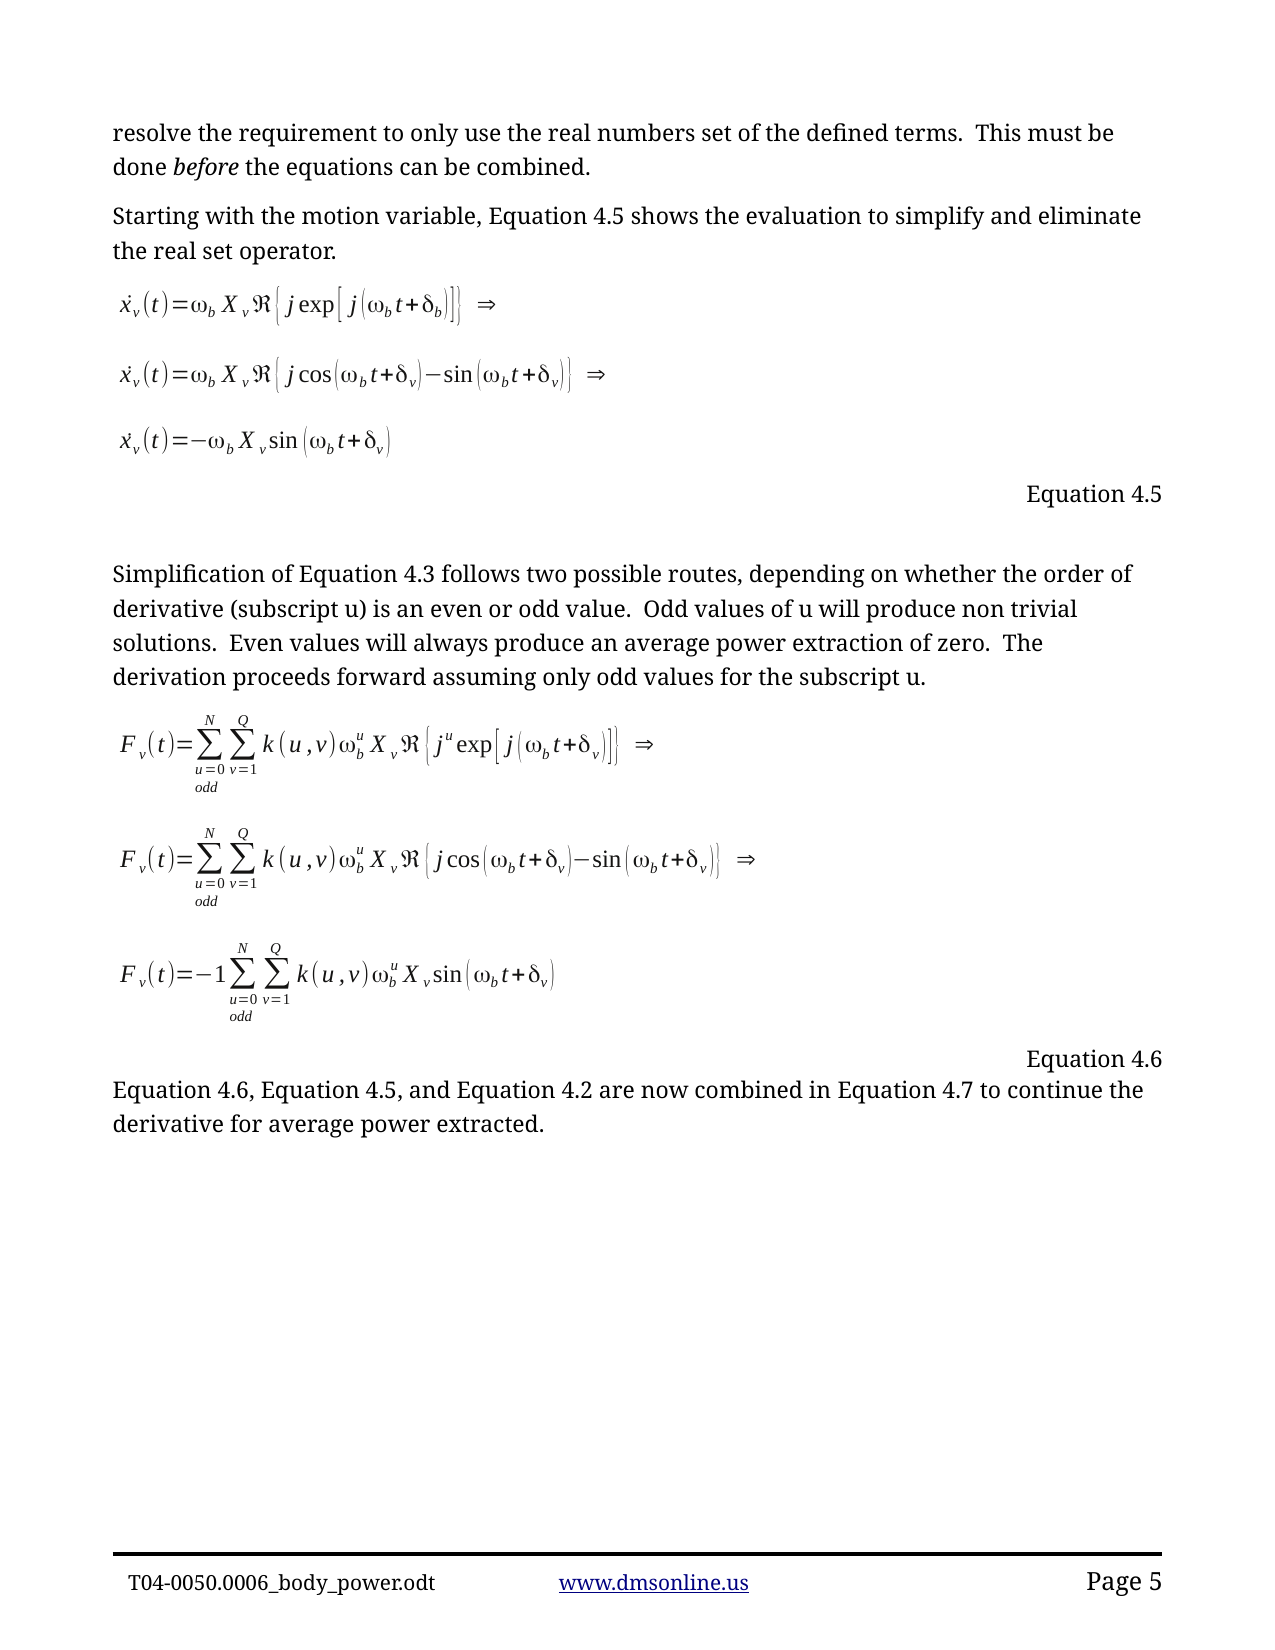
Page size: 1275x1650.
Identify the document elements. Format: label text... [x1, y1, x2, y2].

text Equation 4.5 [112, 478, 1162, 509]
text resolve the requirement to only use the real numbers set of the defined terms. This must be done before the equations can be combined. [112, 117, 1162, 182]
text Equation 4.6, Equation 4.5, and Equation 4.2 are now combined in Equation 4.7 to continue the derivative for average power extracted. [112, 1074, 1162, 1140]
text Starting with the motion variable, Equation 4.5 shows the evaluation to simplify and eliminate the real set operator. [112, 200, 1162, 266]
text Equation 4.6 [112, 1043, 1162, 1074]
text Simplification of Equation 4.3 follows two possible routes, depending on whether the order of derivative (subscript u) is an even or odd value. Odd values of u will produce non trivial solutions. Even values will always produce an average power extraction of zero. The derivation proceeds forward assuming only odd values for the subscript u. [112, 558, 1162, 693]
